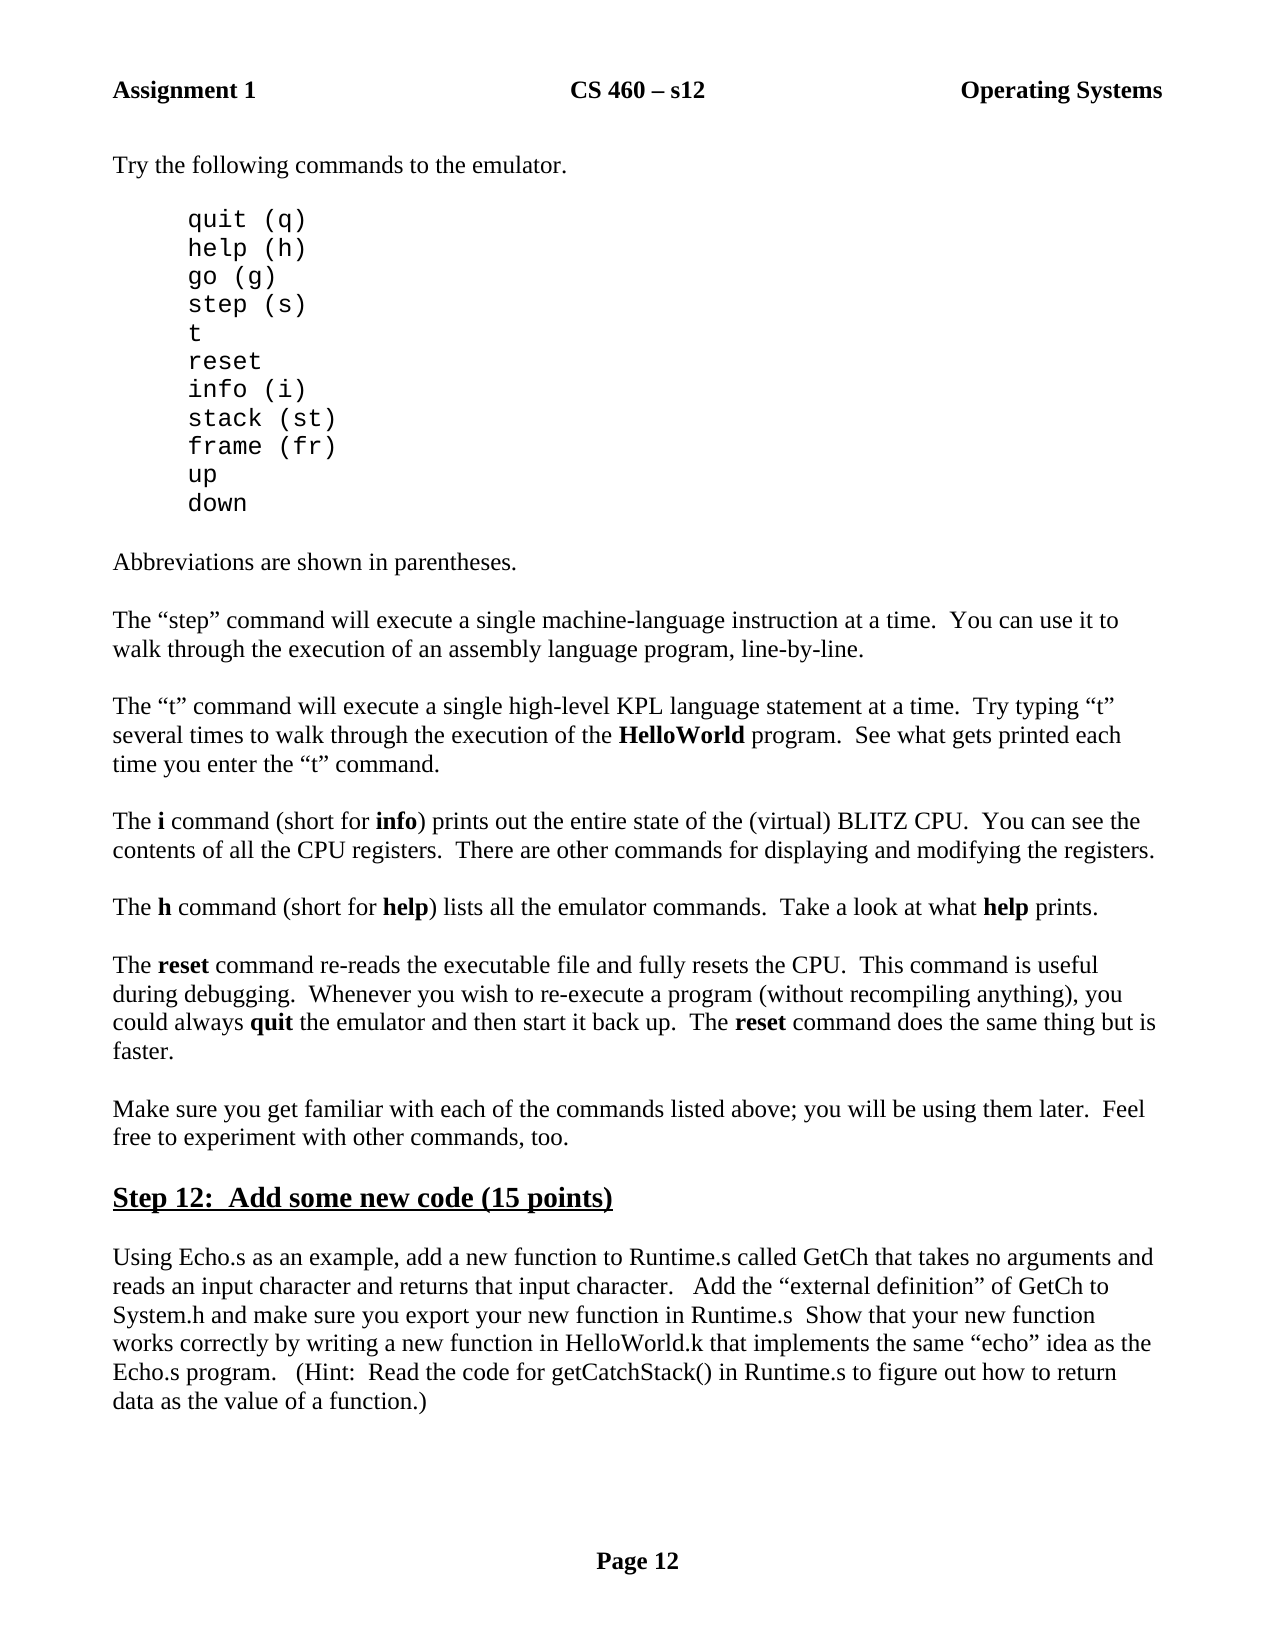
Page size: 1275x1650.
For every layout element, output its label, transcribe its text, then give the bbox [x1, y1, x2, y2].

text The h command (short for help) lists all the emulator commands. Take a look at what help prints. [112, 892, 1162, 921]
text Make sure you get familiar with each of the commands listed above; you will be using them later. Feel free to experiment with other commands, too. [112, 1094, 1162, 1151]
text Try the following commands to the emulator. [112, 150, 1162, 179]
text The “t” command will execute a single high-level KPL language statement at a time. Try typing “t” several times to walk through the execution of the HelloWorld program. See what gets printed each time you enter the “t” command. [112, 691, 1162, 777]
subtitle Step 12: Add some new code (15 points) [112, 1180, 1162, 1213]
text reset [112, 349, 1162, 377]
text Abbreviations are shown in parentheses. [112, 547, 1162, 576]
text step (s) [112, 292, 1162, 320]
text The “step” command will execute a single machine-language instruction at a time. You can use it to walk through the execution of an assembly language program, line-by-line. [112, 605, 1162, 662]
text frame (fr) up [112, 434, 1162, 490]
text The reset command re-reads the executable file and fully resets the CPU. This command is useful during debugging. Whenever you wish to re-execute a program (without recompiling anything), you could always quit the emulator and then start it back up. The reset command does the same thing but is faster. [112, 950, 1162, 1065]
text help (h) [112, 235, 1162, 264]
text stack (st) [112, 405, 1162, 434]
text The i command (short for info) prints out the entire state of the (virtual) BLITZ CPU. You can see the contents of all the CPU registers. There are other commands for displaying and modifying the registers. [112, 806, 1162, 864]
text down [112, 490, 1162, 519]
text go (g) [112, 264, 1162, 292]
text info (i) [112, 377, 1162, 405]
text quit (q) [112, 207, 1162, 235]
text t [112, 320, 1162, 349]
text Using Echo.s as an example, add a new function to Runtime.s called GetCh that takes no arguments and reads an input character and returns that input character. Add the “external definition” of GetCh to System.h and make sure you export your new function in Runtime.s Show that your new function works correctly by writing a new function in HelloWorld.k that implements the same “echo” idea as the Echo.s program. (Hint: Read the code for getCatchStack() in Runtime.s to figure out how to return data as the value of a function.) [112, 1242, 1162, 1415]
